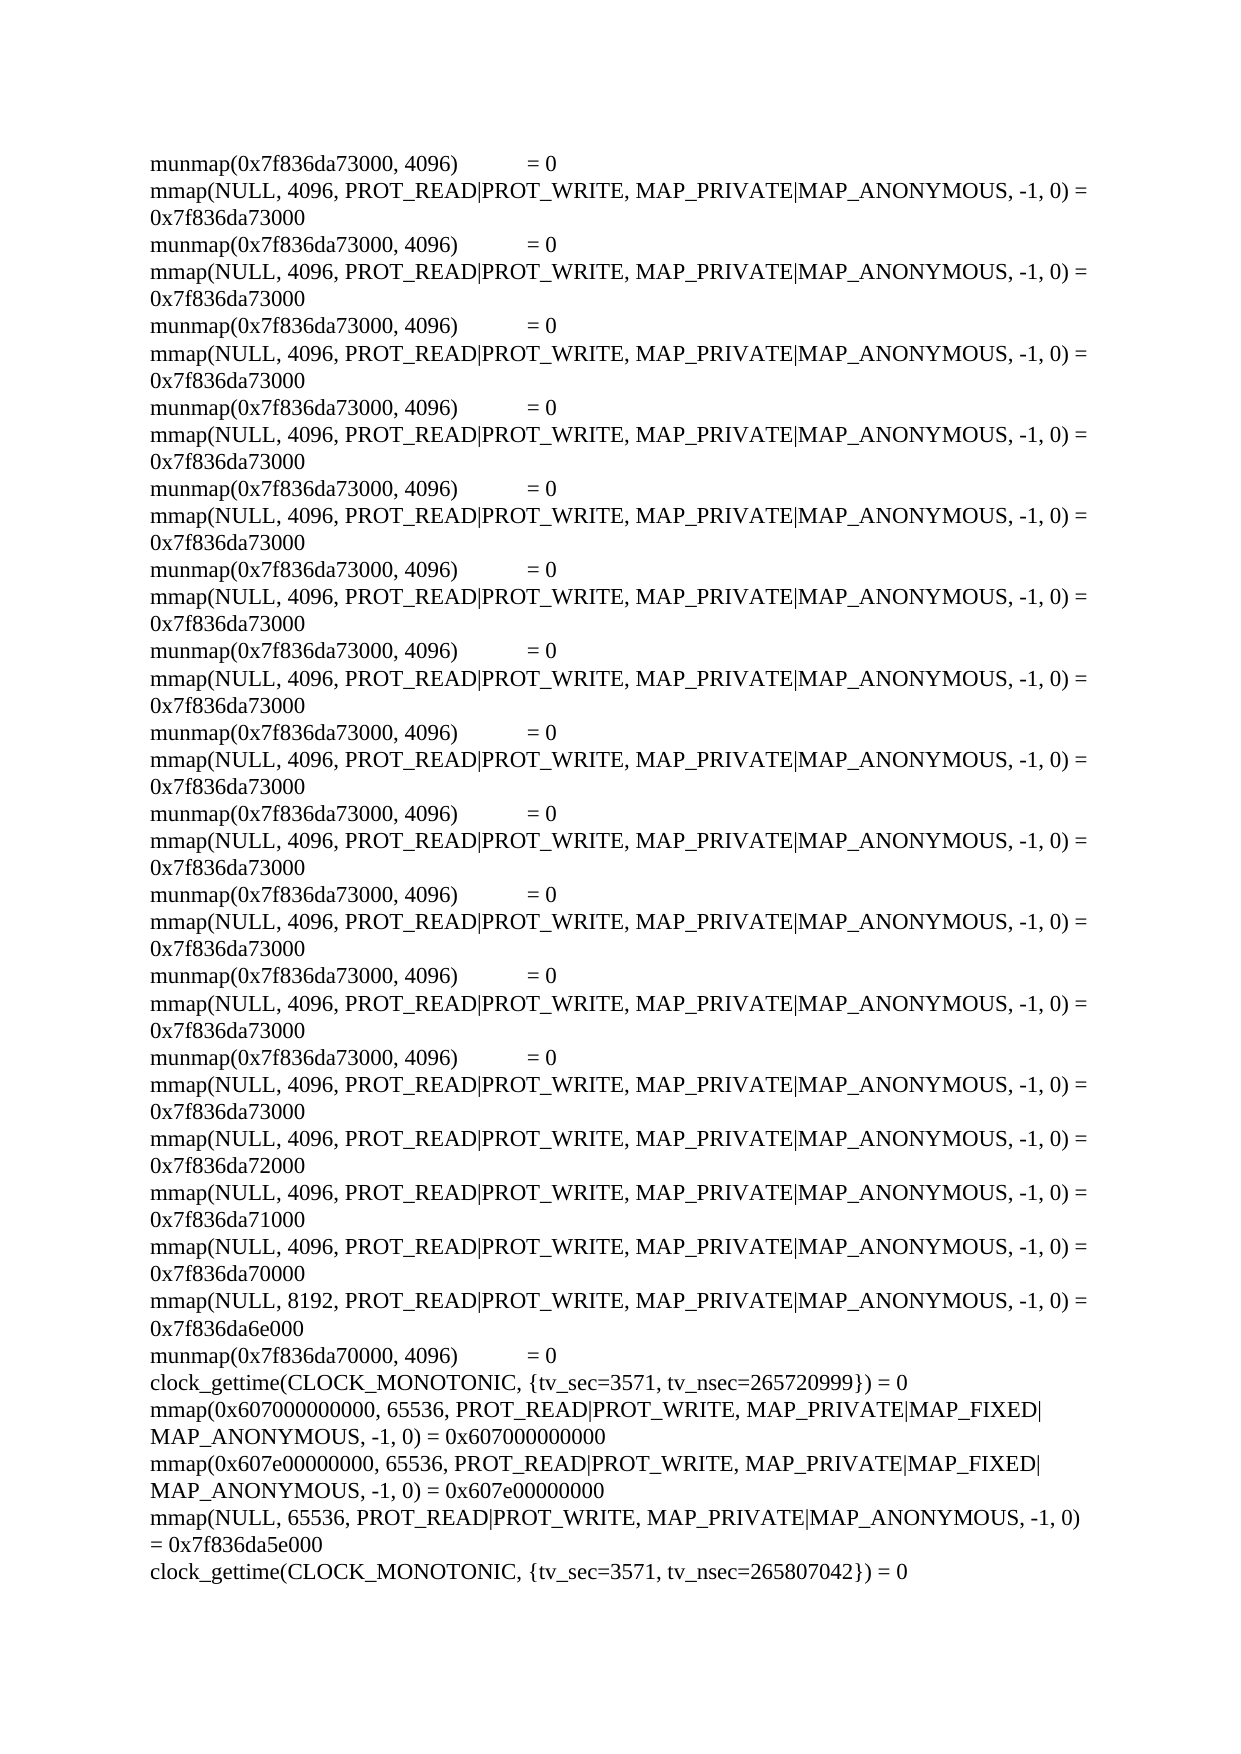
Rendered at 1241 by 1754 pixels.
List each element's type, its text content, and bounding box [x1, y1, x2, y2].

text mmap(NULL, 4096, PROT_READ|PROT_WRITE, MAP_PRIVATE|MAP_ANONYMOUS, -1, 0) = 0x7f836da72000 [150, 1125, 1090, 1178]
text mmap(NULL, 4096, PROT_READ|PROT_WRITE, MAP_PRIVATE|MAP_ANONYMOUS, -1, 0) = 0x7f836da73000 [150, 908, 1090, 962]
text mmap(NULL, 4096, PROT_READ|PROT_WRITE, MAP_PRIVATE|MAP_ANONYMOUS, -1, 0) = 0x7f836da73000 [150, 827, 1090, 881]
text munmap(0x7f836da73000, 4096) = 0 [150, 556, 1090, 583]
text clock_gettime(CLOCK_MONOTONIC, {tv_sec=3571, tv_nsec=265807042}) = 0 [150, 1558, 1090, 1585]
text mmap(NULL, 4096, PROT_READ|PROT_WRITE, MAP_PRIVATE|MAP_ANONYMOUS, -1, 0) = 0x7f836da73000 [150, 421, 1090, 474]
text munmap(0x7f836da73000, 4096) = 0 [150, 394, 1090, 420]
text mmap(NULL, 8192, PROT_READ|PROT_WRITE, MAP_PRIVATE|MAP_ANONYMOUS, -1, 0) = 0x7f836da6e000 [150, 1287, 1090, 1341]
text munmap(0x7f836da73000, 4096) = 0 [150, 231, 1090, 258]
text clock_gettime(CLOCK_MONOTONIC, {tv_sec=3571, tv_nsec=265720999}) = 0 [150, 1369, 1090, 1395]
text mmap(NULL, 4096, PROT_READ|PROT_WRITE, MAP_PRIVATE|MAP_ANONYMOUS, -1, 0) = 0x7f836da73000 [150, 339, 1090, 393]
text munmap(0x7f836da73000, 4096) = 0 [150, 800, 1090, 826]
text munmap(0x7f836da70000, 4096) = 0 [150, 1342, 1090, 1368]
text mmap(NULL, 4096, PROT_READ|PROT_WRITE, MAP_PRIVATE|MAP_ANONYMOUS, -1, 0) = 0x7f836da70000 [150, 1233, 1090, 1287]
text mmap(0x607000000000, 65536, PROT_READ|PROT_WRITE, MAP_PRIVATE|MAP_FIXED|MAP_ANONYMOUS, -1, 0) = 0x607000000000 [150, 1396, 1090, 1449]
text mmap(NULL, 4096, PROT_READ|PROT_WRITE, MAP_PRIVATE|MAP_ANONYMOUS, -1, 0) = 0x7f836da73000 [150, 746, 1090, 799]
text mmap(NULL, 4096, PROT_READ|PROT_WRITE, MAP_PRIVATE|MAP_ANONYMOUS, -1, 0) = 0x7f836da71000 [150, 1179, 1090, 1233]
text munmap(0x7f836da73000, 4096) = 0 [150, 1044, 1090, 1070]
text munmap(0x7f836da73000, 4096) = 0 [150, 637, 1090, 664]
text mmap(NULL, 65536, PROT_READ|PROT_WRITE, MAP_PRIVATE|MAP_ANONYMOUS, -1, 0) = 0x7f836da5e000 [150, 1504, 1090, 1558]
text mmap(NULL, 4096, PROT_READ|PROT_WRITE, MAP_PRIVATE|MAP_ANONYMOUS, -1, 0) = 0x7f836da73000 [150, 989, 1090, 1043]
text mmap(NULL, 4096, PROT_READ|PROT_WRITE, MAP_PRIVATE|MAP_ANONYMOUS, -1, 0) = 0x7f836da73000 [150, 258, 1090, 312]
text mmap(NULL, 4096, PROT_READ|PROT_WRITE, MAP_PRIVATE|MAP_ANONYMOUS, -1, 0) = 0x7f836da73000 [150, 1071, 1090, 1124]
text mmap(NULL, 4096, PROT_READ|PROT_WRITE, MAP_PRIVATE|MAP_ANONYMOUS, -1, 0) = 0x7f836da73000 [150, 664, 1090, 718]
text mmap(NULL, 4096, PROT_READ|PROT_WRITE, MAP_PRIVATE|MAP_ANONYMOUS, -1, 0) = 0x7f836da73000 [150, 502, 1090, 556]
text munmap(0x7f836da73000, 4096) = 0 [150, 962, 1090, 989]
text mmap(NULL, 4096, PROT_READ|PROT_WRITE, MAP_PRIVATE|MAP_ANONYMOUS, -1, 0) = 0x7f836da73000 [150, 583, 1090, 637]
text munmap(0x7f836da73000, 4096) = 0 [150, 881, 1090, 908]
text mmap(0x607e00000000, 65536, PROT_READ|PROT_WRITE, MAP_PRIVATE|MAP_FIXED|MAP_ANONYMOUS, -1, 0) = 0x607e00000000 [150, 1450, 1090, 1503]
text mmap(NULL, 4096, PROT_READ|PROT_WRITE, MAP_PRIVATE|MAP_ANONYMOUS, -1, 0) = 0x7f836da73000 [150, 177, 1090, 231]
text munmap(0x7f836da73000, 4096) = 0 [150, 150, 1090, 176]
text munmap(0x7f836da73000, 4096) = 0 [150, 719, 1090, 745]
text munmap(0x7f836da73000, 4096) = 0 [150, 475, 1090, 501]
text munmap(0x7f836da73000, 4096) = 0 [150, 312, 1090, 339]
